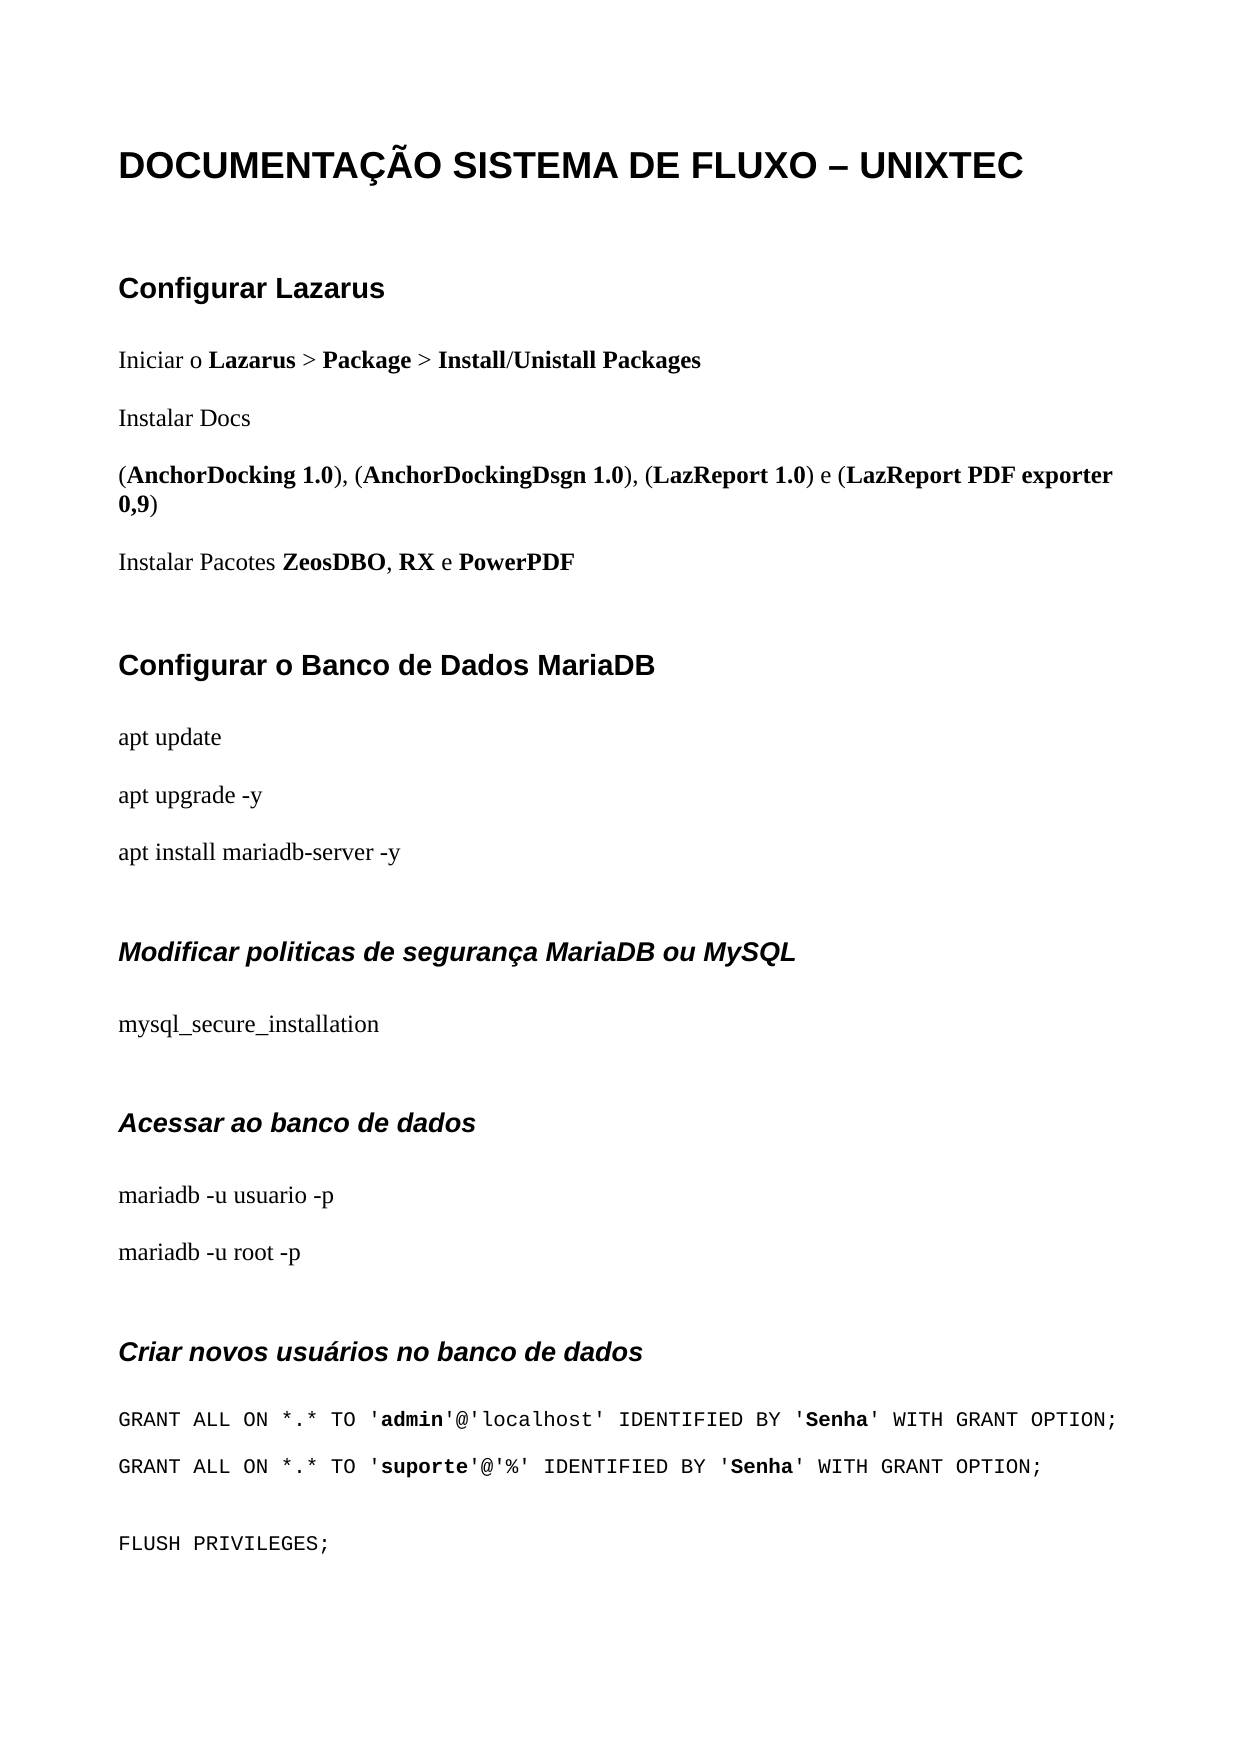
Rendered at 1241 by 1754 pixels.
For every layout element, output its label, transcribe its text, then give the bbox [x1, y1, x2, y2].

text mariadb -u root -p [118, 1237, 1122, 1266]
text apt install mariadb-server -y [118, 837, 1122, 866]
text Instalar Docs [118, 403, 1122, 432]
subtitle Criar novos usuários no banco de dados [118, 1336, 1122, 1367]
text (AnchorDocking 1.0), (AnchorDockingDsgn 1.0), (LazReport 1.0) e (LazReport PDF exporter 0,9) [118, 461, 1122, 518]
subtitle Modificar politicas de segurança MariaDB ou MySQL [118, 936, 1122, 967]
text apt upgrade -y [118, 780, 1122, 809]
text mariadb -u usuario -p [118, 1180, 1122, 1209]
subtitle Acessar ao banco de dados [118, 1107, 1122, 1139]
text GRANT ALL ON *.* TO 'admin'@'localhost' IDENTIFIED BY 'Senha' WITH GRANT OPTION; [118, 1409, 1122, 1432]
subtitle Configurar o Banco de Dados MariaDB [118, 648, 1122, 681]
text GRANT ALL ON *.* TO 'suporte'@'%' IDENTIFIED BY 'Senha' WITH GRANT OPTION; [118, 1456, 1122, 1480]
subtitle Configurar Lazarus [118, 271, 1122, 304]
text Instalar Pacotes ZeosDBO, RX e PowerPDF [118, 547, 1122, 576]
text apt update [118, 722, 1122, 751]
text mysql_secure_installation [118, 1009, 1122, 1037]
subtitle DOCUMENTAÇÃO SISTEMA DE FLUXO – UNIXTEC [118, 143, 1122, 186]
text Iniciar o Lazarus > Package > Install/Unistall Packages [118, 346, 1122, 374]
text FLUSH PRIVILEGES; [118, 1533, 1122, 1556]
